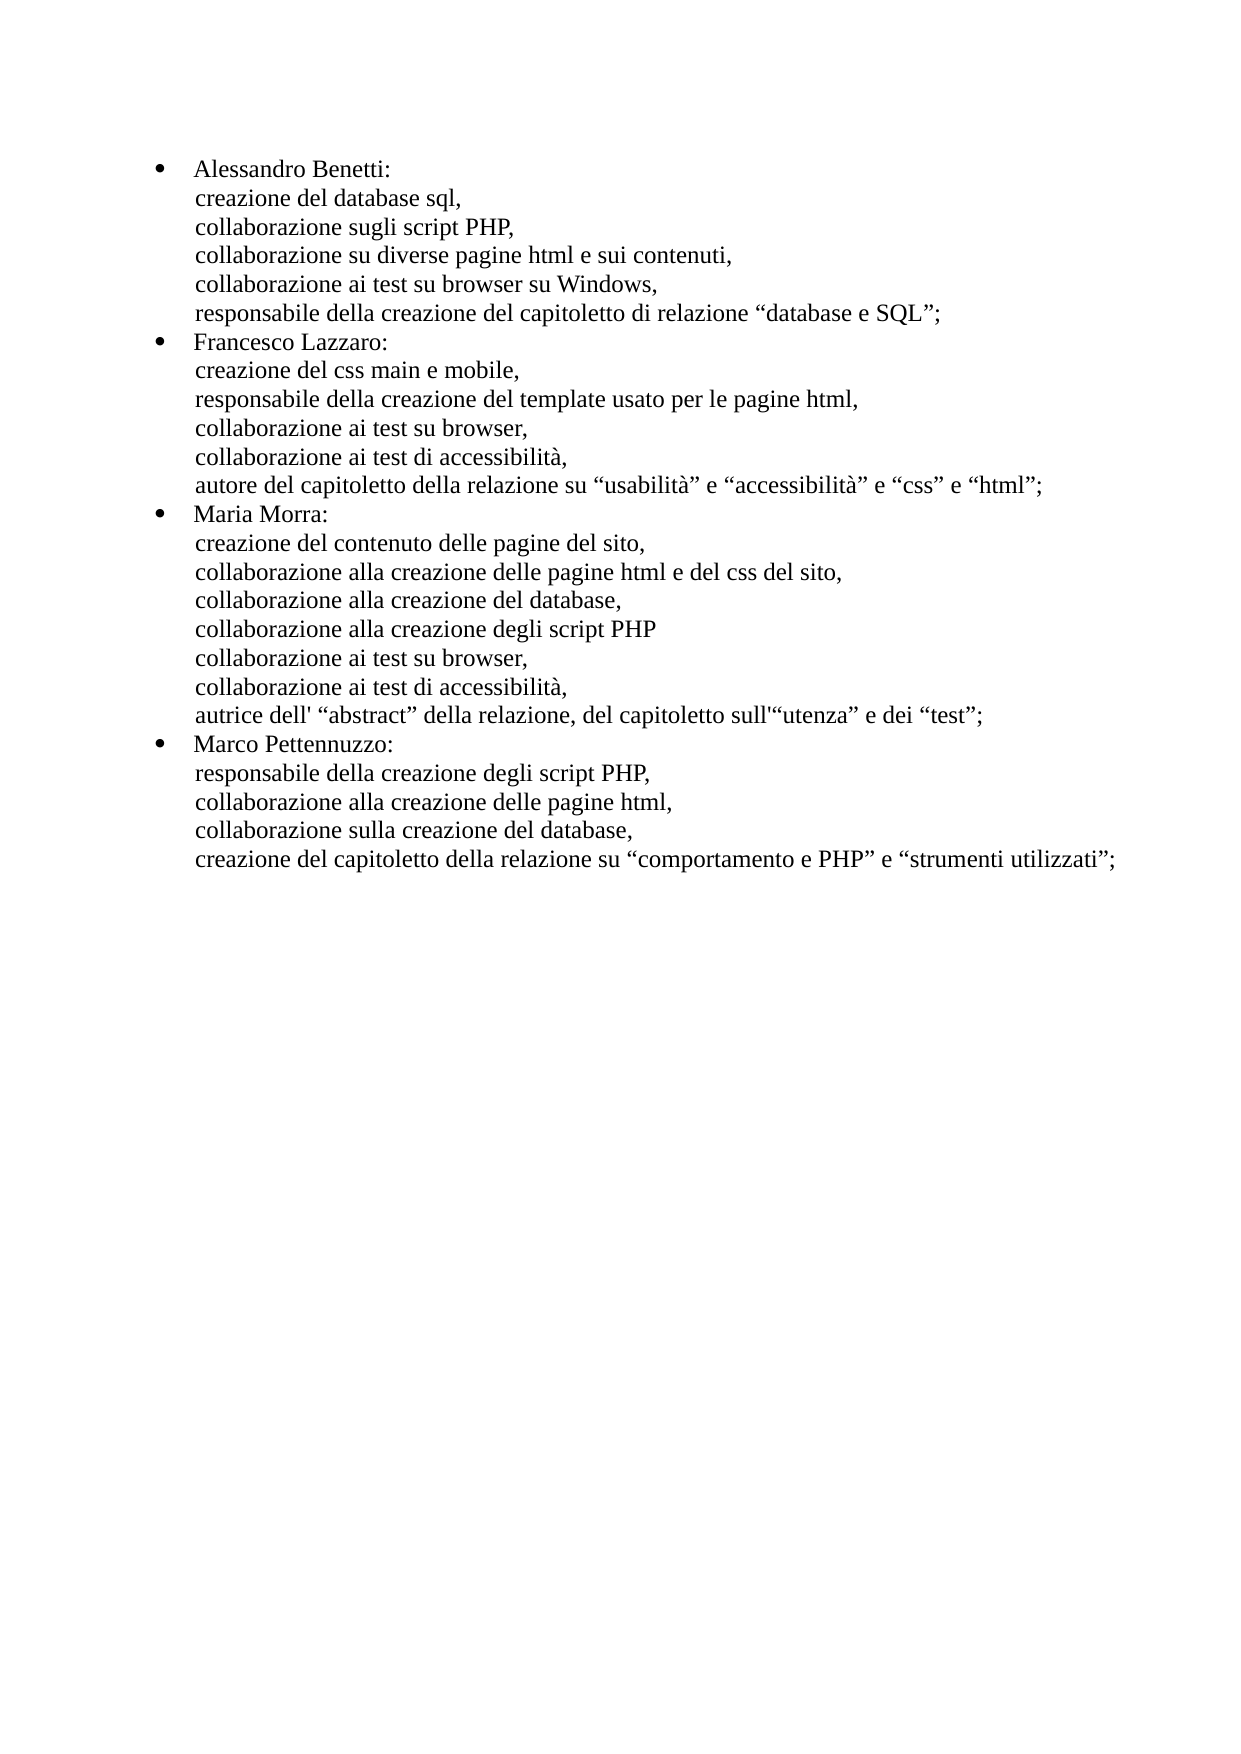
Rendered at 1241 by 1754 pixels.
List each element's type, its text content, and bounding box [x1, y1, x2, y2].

text collaborazione alla creazione degli script PHP [195, 614, 1122, 643]
text collaborazione su diverse pagine html e sui contenuti, [195, 240, 1122, 269]
text collaborazione ai test su browser, [195, 413, 1122, 442]
text collaborazione alla creazione del database, [195, 585, 1122, 614]
list Francesco Lazzaro: [156, 327, 1122, 355]
text responsabile della creazione degli script PHP, [195, 758, 1122, 787]
list Alessandro Benetti: [156, 154, 1122, 183]
text creazione del capitoletto della relazione su “comportamento e PHP” e “strumenti utilizzati”; [195, 844, 1122, 873]
text creazione del database sql, [195, 183, 1122, 212]
text autrice dell' “abstract” della relazione, del capitoletto sull'“utenza” e dei “test”; [195, 700, 1122, 729]
text collaborazione ai test di accessibilità, [195, 442, 1122, 470]
text creazione del contenuto delle pagine del sito, [195, 528, 1122, 557]
text collaborazione alla creazione delle pagine html e del css del sito, [195, 557, 1122, 585]
text autore del capitoletto della relazione su “usabilità” e “accessibilità” e “css” e “html”; [195, 470, 1122, 499]
text responsabile della creazione del capitoletto di relazione “database e SQL”; [195, 298, 1122, 327]
text creazione del css main e mobile, [195, 355, 1122, 384]
text collaborazione alla creazione delle pagine html, [195, 787, 1122, 815]
list Marco Pettennuzzo: [156, 729, 1122, 758]
text collaborazione ai test su browser su Windows, [195, 269, 1122, 298]
text collaborazione sulla creazione del database, [195, 815, 1122, 844]
text responsabile della creazione del template usato per le pagine html, [195, 384, 1122, 413]
text collaborazione sugli script PHP, [195, 212, 1122, 240]
text collaborazione ai test su browser, [195, 643, 1122, 672]
list Maria Morra: [156, 499, 1122, 528]
text collaborazione ai test di accessibilità, [195, 672, 1122, 700]
